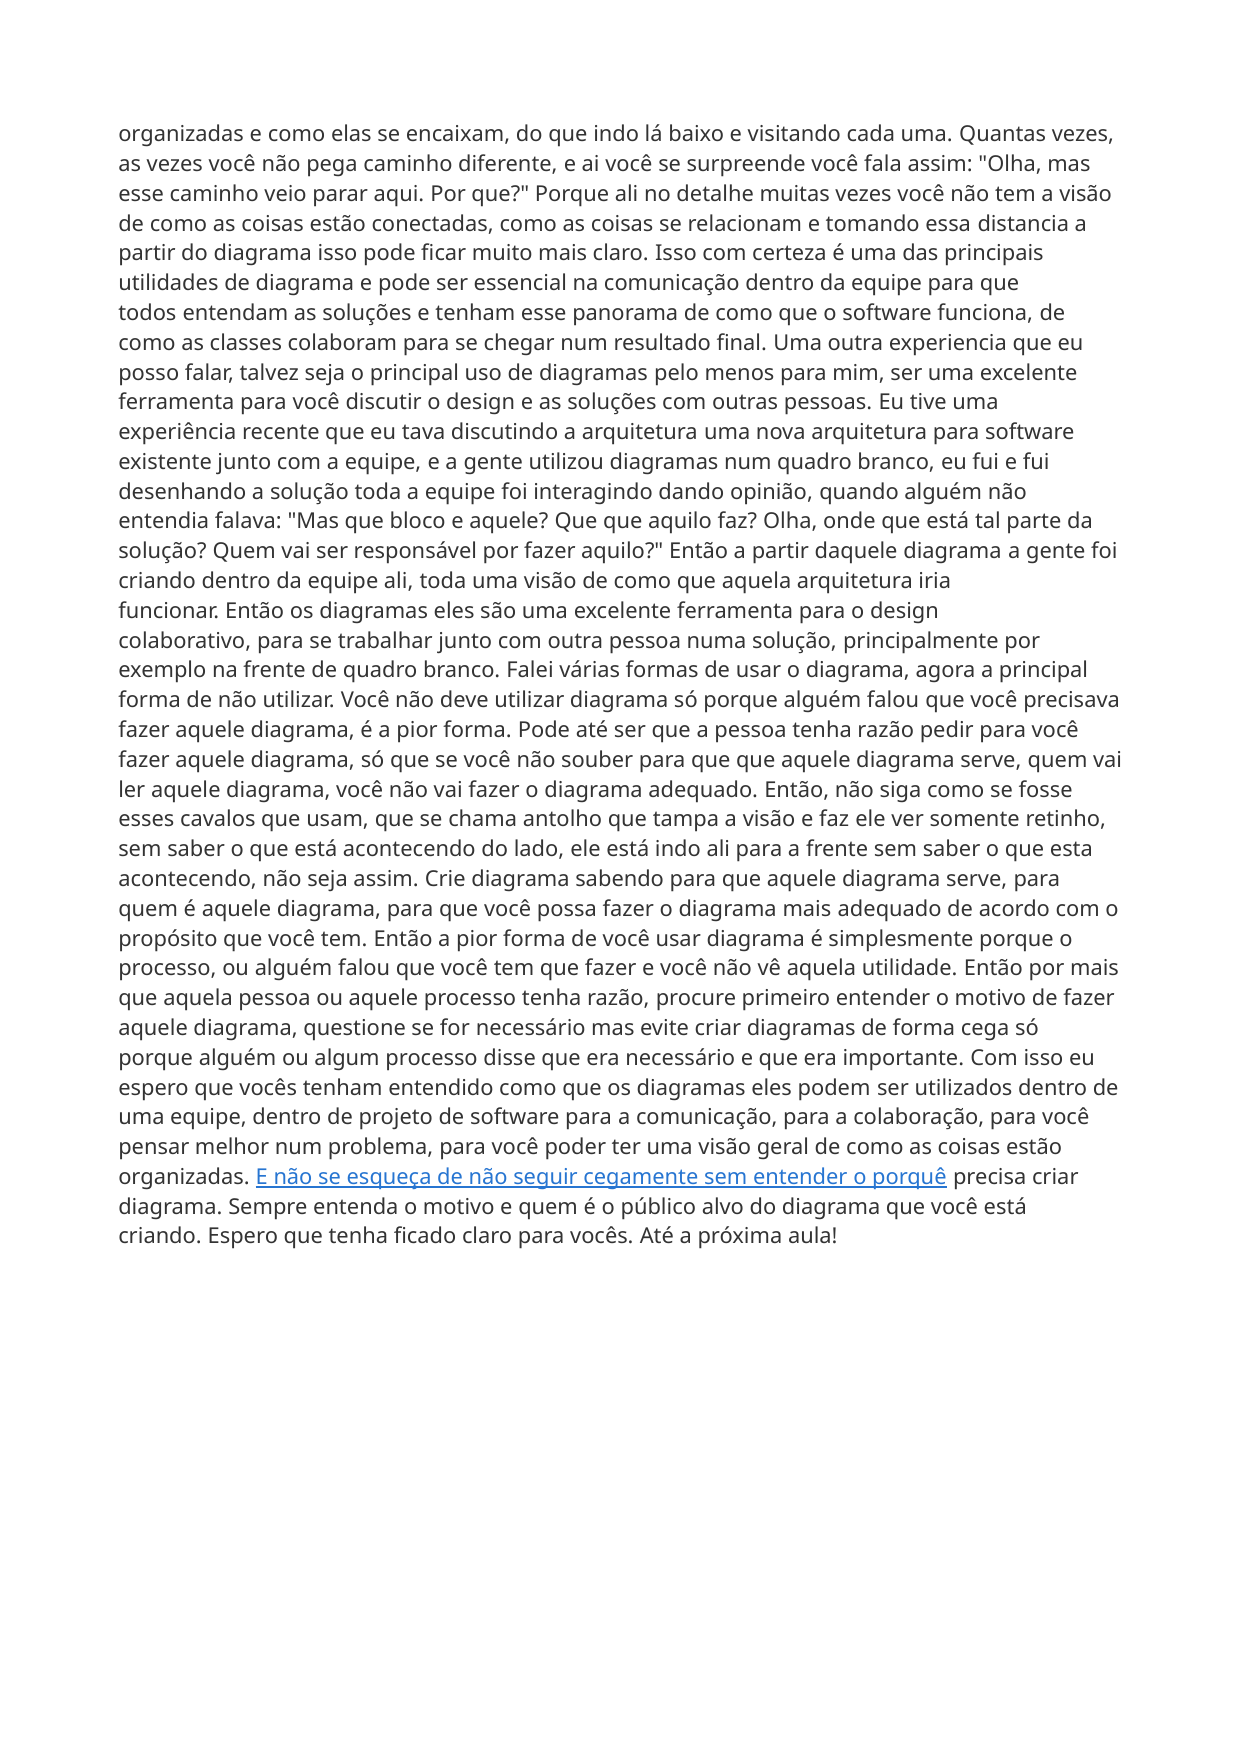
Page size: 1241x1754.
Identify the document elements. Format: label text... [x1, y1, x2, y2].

text organizadas e como elas se encaixam, do que indo lá baixo e visitando cada uma. Quantas vezes, as vezes você não pega caminho diferente, e ai você se surpreende você fala assim: "Olha, mas esse caminho veio parar aqui. Por que?" Porque ali no detalhe muitas vezes você não tem a visão de como as coisas estão conectadas, como as coisas se relacionam e tomando essa distancia a partir do diagrama isso pode ficar muito mais claro. Isso com certeza é uma das principais utilidades de diagrama e pode ser essencial na comunicação dentro da equipe para que todos entendam as soluções e tenham esse panorama de como que o software funciona, de como as classes colaboram para se chegar num resultado final. Uma outra experiencia que eu posso falar, talvez seja o principal uso de diagramas pelo menos para mim, ser uma excelente ferramenta para você discutir o design e as soluções com outras pessoas. Eu tive uma experiência recente que eu tava discutindo a arquitetura uma nova arquitetura para software existente junto com a equipe, e a gente utilizou diagramas num quadro branco, eu fui e fui desenhando a solução toda a equipe foi interagindo dando opinião, quando alguém não entendia falava: "Mas que bloco e aquele? Que que aquilo faz? Olha, onde que está tal parte da solução? Quem vai ser responsável por fazer aquilo?" Então a partir daquele diagrama a gente foi criando dentro da equipe ali, toda uma visão de como que aquela arquitetura iria funcionar. Então os diagramas eles são uma excelente ferramenta para o design colaborativo, para se trabalhar junto com outra pessoa numa solução, principalmente por exemplo na frente de quadro branco. Falei várias formas de usar o diagrama, agora a principal forma de não utilizar. Você não deve utilizar diagrama só porque alguém falou que você precisava fazer aquele diagrama, é a pior forma. Pode até ser que a pessoa tenha razão pedir para você fazer aquele diagrama, só que se você não souber para que que aquele diagrama serve, quem vai ler aquele diagrama, você não vai fazer o diagrama adequado. Então, não siga como se fosse esses cavalos que usam, que se chama antolho que tampa a visão e faz ele ver somente retinho, sem saber o que está acontecendo do lado, ele está indo ali para a frente sem saber o que esta acontecendo, não seja assim. Crie diagrama sabendo para que aquele diagrama serve, para quem é aquele diagrama, para que você possa fazer o diagrama mais adequado de acordo com o propósito que você tem. Então a pior forma de você usar diagrama é simplesmente porque o processo, ou alguém falou que você tem que fazer e você não vê aquela utilidade. Então por mais que aquela pessoa ou aquele processo tenha razão, procure primeiro entender o motivo de fazer aquele diagrama, questione se for necessário mas evite criar diagramas de forma cega só porque alguém ou algum processo disse que era necessário e que era importante. Com isso eu espero que vocês tenham entendido como que os diagramas eles podem ser utilizados dentro de uma equipe, dentro de projeto de software para a comunicação, para a colaboração, para você pensar melhor num problema, para você poder ter uma visão geral de como as coisas estão organizadas. E não se esqueça de não seguir cegamente sem entender o porquê precisa criar diagrama. Sempre entenda o motivo e quem é o público alvo do diagrama que você está criando. Espero que tenha ficado claro para vocês. Até a próxima aula! [118, 118, 1122, 1250]
